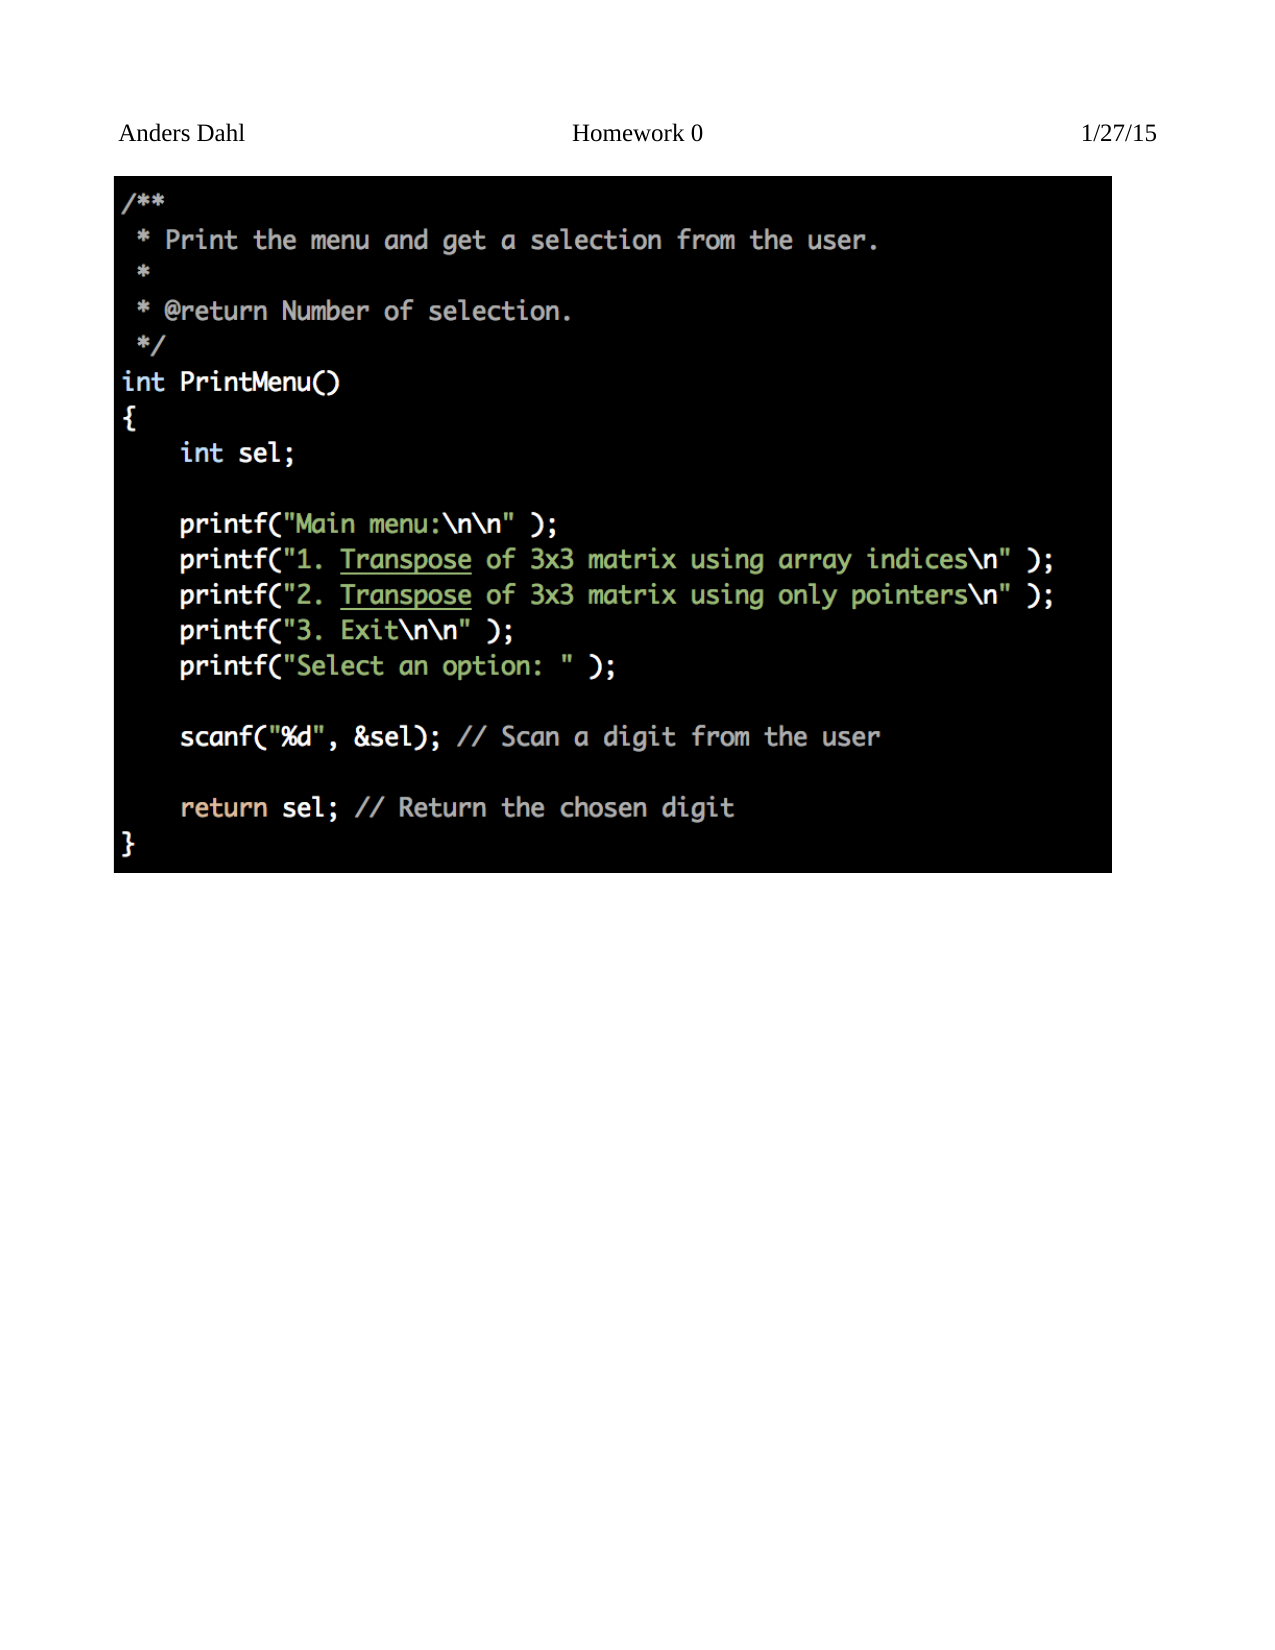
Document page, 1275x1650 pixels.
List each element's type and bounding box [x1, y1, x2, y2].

picture [113, 176, 1112, 873]
